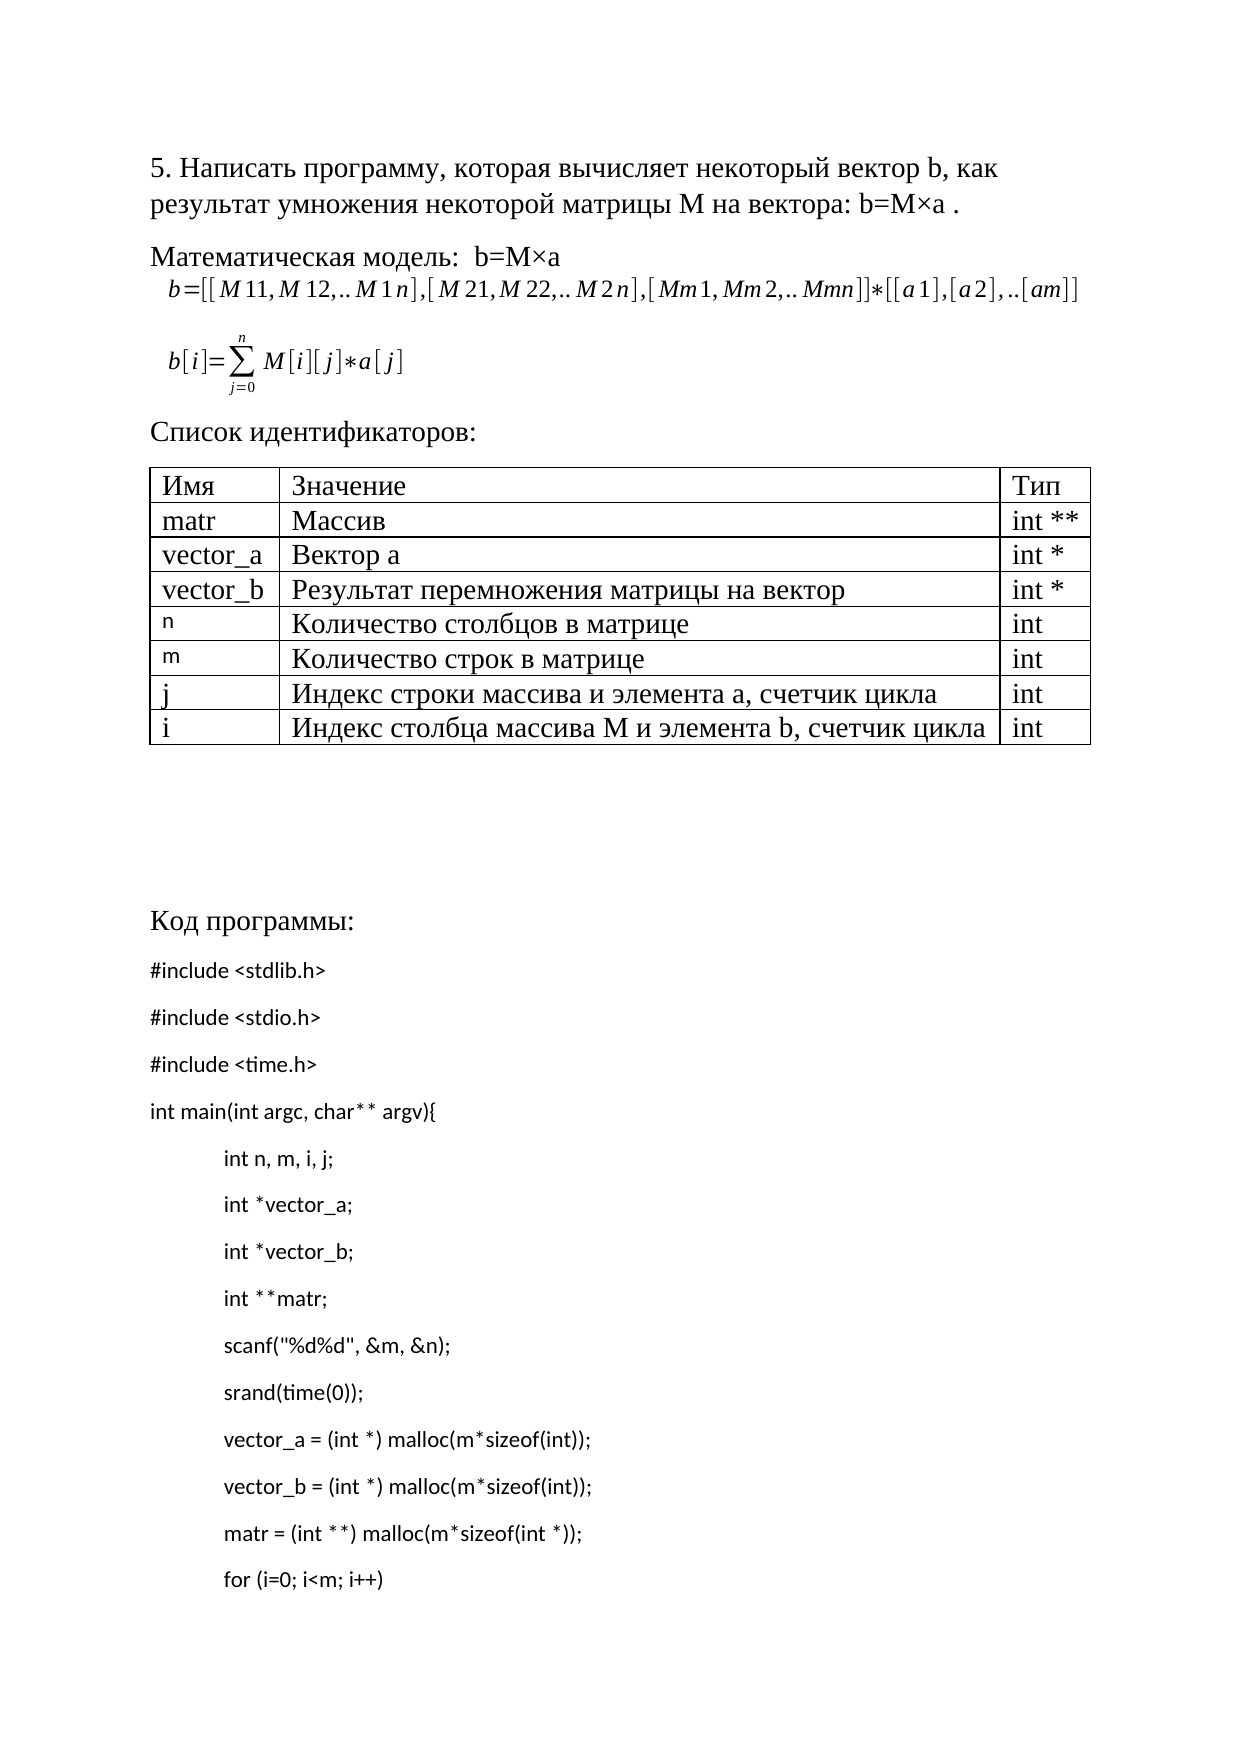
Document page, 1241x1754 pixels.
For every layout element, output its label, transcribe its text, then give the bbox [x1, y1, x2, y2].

text #include <time.h> [150, 1050, 1090, 1078]
text matr = (int **) malloc(m*sizeof(int *)); [150, 1519, 1090, 1547]
table_cell Вектор a [280, 538, 999, 571]
table_cell Результат перемножения матрицы на вектор [280, 572, 999, 606]
table_cell Количество строк в матрице [280, 641, 999, 675]
table_cell matr [151, 503, 279, 536]
text #include <stdlib.h> [150, 956, 1090, 984]
table_cell Массив [280, 503, 999, 536]
table_cell int [1001, 641, 1090, 675]
table_cell Индекс строки массива и элемента a, счетчик цикла [280, 676, 999, 709]
text vector_b = (int *) malloc(m*sizeof(int)); [150, 1472, 1090, 1500]
table_cell int [1001, 676, 1090, 709]
text Код программы: [150, 903, 1090, 937]
text vector_a = (int *) malloc(m*sizeof(int)); [150, 1425, 1090, 1453]
table_cell int [1001, 710, 1090, 744]
text srand(time(0)); [150, 1378, 1090, 1406]
table_cell i [151, 710, 279, 744]
table_header Тип [1001, 468, 1090, 502]
text int *vector_a; [150, 1191, 1090, 1219]
text int main(int argc, char** argv){ [150, 1097, 1090, 1125]
text int *vector_b; [150, 1237, 1090, 1266]
text Математическая модель: b=M×a [150, 239, 1090, 309]
text #include <stdio.h> [150, 1003, 1090, 1031]
table_cell j [151, 676, 279, 709]
text scanf("%d%d", &m, &n); [150, 1331, 1090, 1359]
table_cell Индекс столбца массива M и элемента b, счетчик цикла [280, 710, 999, 744]
table_header Значение [280, 468, 999, 502]
table_cell vector_a [151, 538, 279, 571]
table_cell n [151, 607, 279, 640]
table_cell Количество столбцов в матрице [280, 607, 999, 640]
table_cell int [1001, 607, 1090, 640]
text for (i=0; i<m; i++) [150, 1566, 1090, 1594]
text int n, m, i, j; [150, 1144, 1090, 1172]
text int **matr; [150, 1284, 1090, 1312]
table_header Имя [151, 468, 279, 502]
table_cell int * [1001, 572, 1090, 606]
text Список идентификаторов: [150, 414, 1090, 448]
table_cell m [151, 641, 279, 675]
table_cell vector_b [151, 572, 279, 606]
table_cell int ** [1001, 503, 1090, 536]
table_cell int * [1001, 538, 1090, 571]
text 5. Написать программу, которая вычисляет некоторый вектор b, как результат умножения некоторой матрицы M на векторa: b=M×a . [150, 150, 1090, 220]
